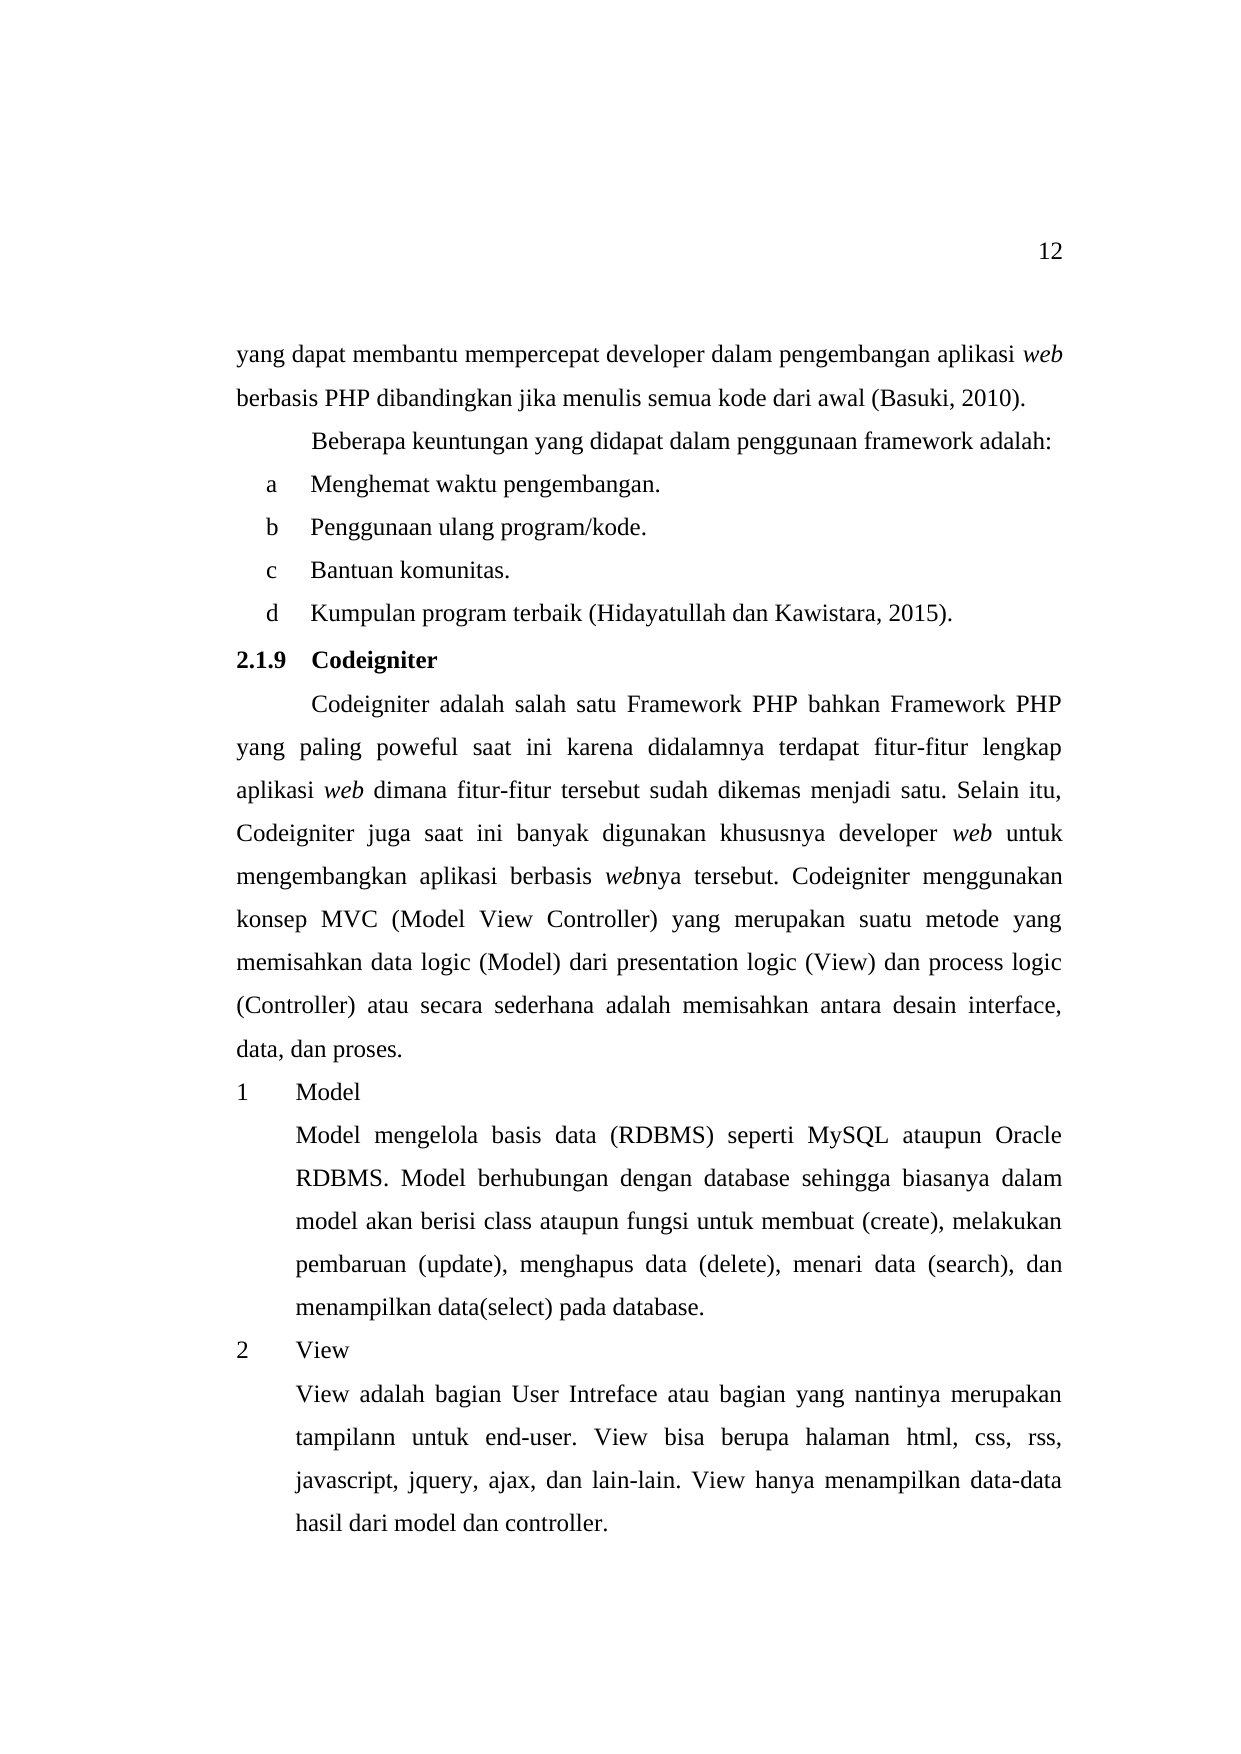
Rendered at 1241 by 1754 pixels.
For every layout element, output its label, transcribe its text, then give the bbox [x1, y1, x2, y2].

list Menghemat waktu pengembangan. [266, 469, 1063, 498]
list View [236, 1336, 1063, 1364]
subtitle 2.1.9 Codeigniter [236, 646, 1063, 674]
list Kumpulan program terbaik (Hidayatullah dan Kawistara, 2015). [266, 598, 1063, 627]
text Beberapa keuntungan yang didapat dalam penggunaan framework adalah: [236, 426, 1063, 454]
text View adalah bagian User Intreface atau bagian yang nantinya merupakan tampilann untuk end-user. View bisa berupa halaman html, css, rss, javascript, jquery, ajax, dan lain-lain. View hanya menampilkan data-data hasil dari model dan controller. [295, 1379, 1063, 1537]
list Bantuan komunitas. [266, 555, 1063, 584]
text Model mengelola basis data (RDBMS) seperti MySQL ataupun Oracle RDBMS. Model berhubungan dengan database sehingga biasanya dalam model akan berisi class ataupun fungsi untuk membuat (create), melakukan pembaruan (update), menghapus data (delete), menari data (search), dan menampilkan data(select) pada database. [295, 1120, 1063, 1321]
text Codeigniter adalah salah satu Framework PHP bahkan Framework PHP yang paling poweful saat ini karena didalamnya terdapat fitur-fitur lengkap aplikasi web dimana fitur-fitur tersebut sudah dikemas menjadi satu. Selain itu, Codeigniter juga saat ini banyak digunakan khususnya developer web untuk mengembangkan aplikasi berbasis webnya tersebut. Codeigniter menggunakan konsep MVC (Model View Controller) yang merupakan suatu metode yang memisahkan data logic (Model) dari presentation logic (View) dan process logic (Controller) atau secara sederhana adalah memisahkan antara desain interface, data, dan proses. [236, 689, 1063, 1062]
text yang dapat membantu mempercepat developer dalam pengembangan aplikasi web berbasis PHP dibandingkan jika menulis semua kode dari awal (Basuki, 2010). [236, 339, 1063, 411]
list Penggunaan ulang program/kode. [266, 512, 1063, 541]
list Model [236, 1077, 1063, 1106]
